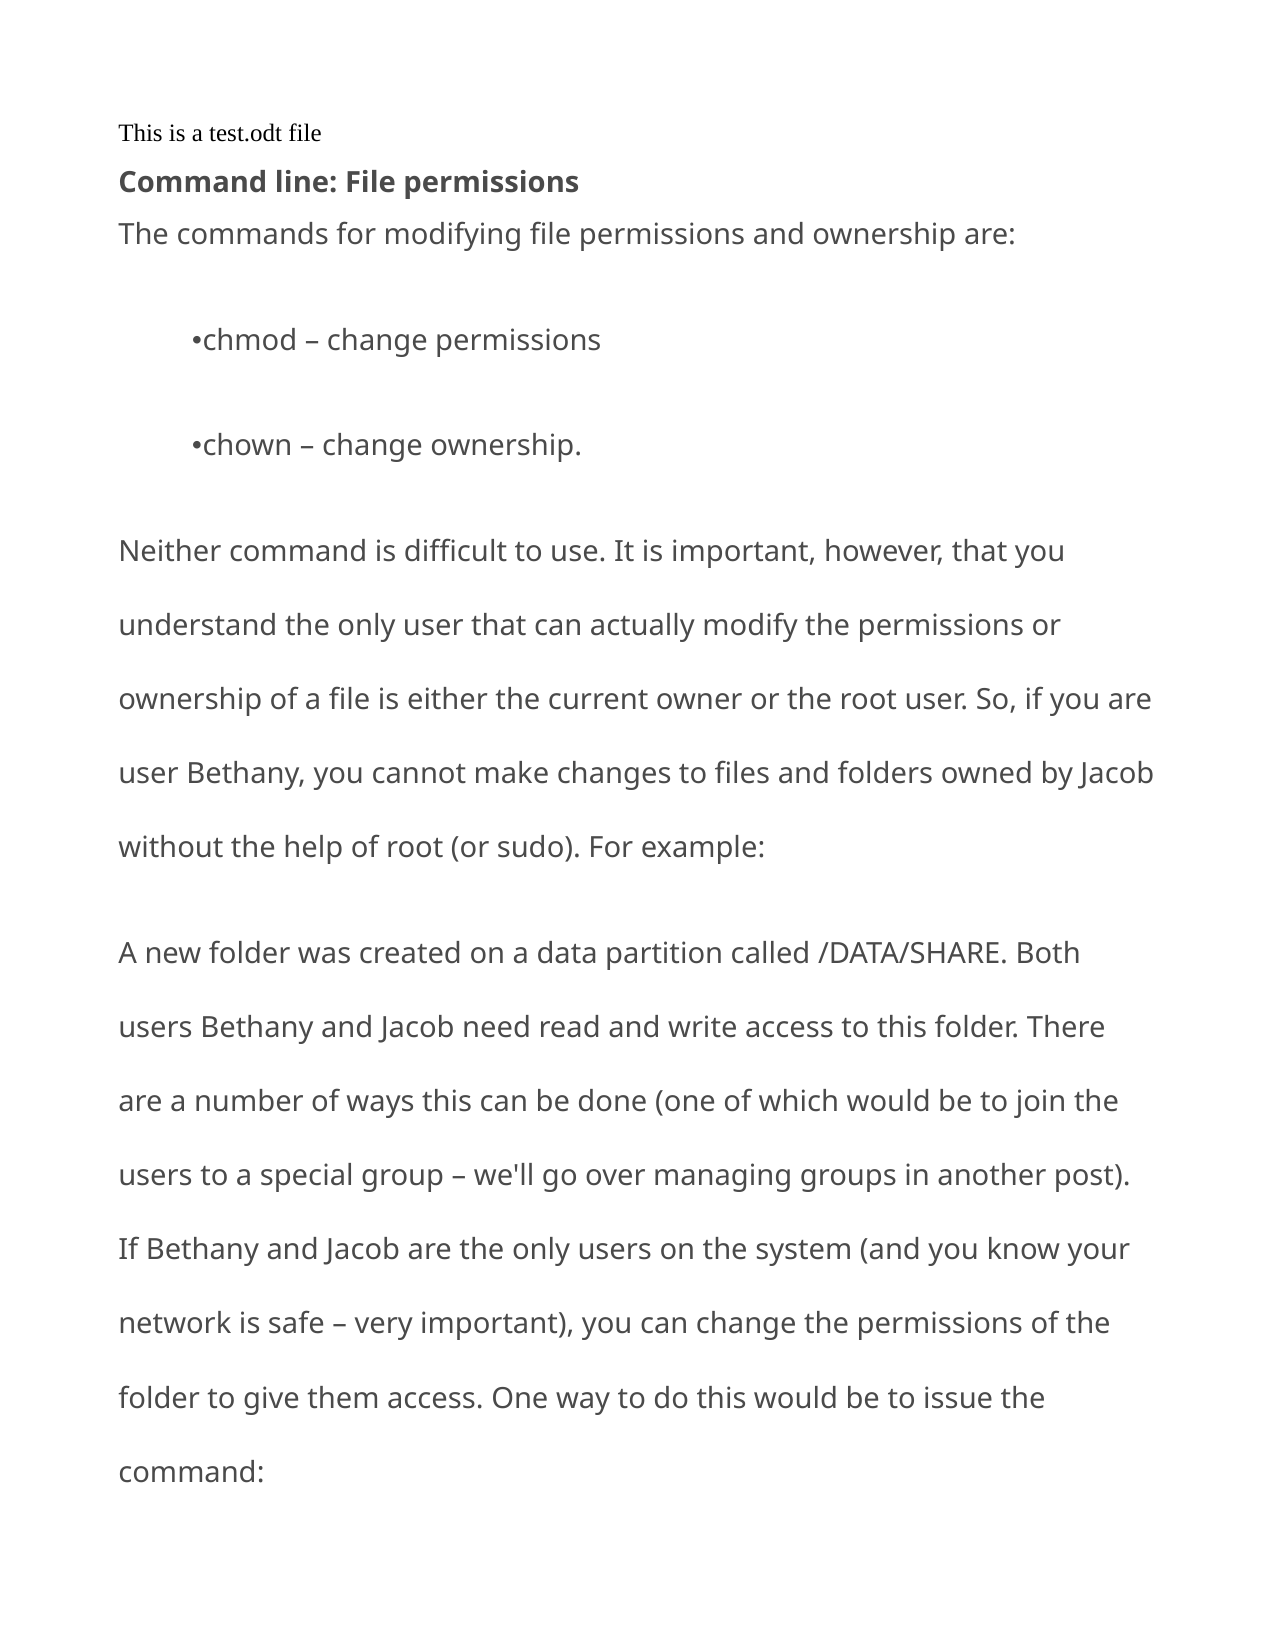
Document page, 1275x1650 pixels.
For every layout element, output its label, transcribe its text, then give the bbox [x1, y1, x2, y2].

list chown – change ownership. [118, 424, 1157, 464]
text A new folder was created on a data partition called /DATA/SHARE. Both users Bethany and Jacob need read and write access to this folder. There are a number of ways this can be done (one of which would be to join the users to a special group – we'll go over managing groups in another post). If Bethany and Jacob are the only users on the system (and you know your network is safe – very important), you can change the permissions of the folder to give them access. One way to do this would be to issue the command: [118, 932, 1157, 1491]
text This is a test.odt file [118, 118, 1157, 147]
subtitle Command line: File permissions [118, 161, 1157, 201]
text The commands for modifying file permissions and ownership are: [118, 214, 1157, 253]
text Neither command is difficult to use. It is important, however, that you understand the only user that can actually modify the permissions or ownership of a file is either the current owner or the root user. So, if you are user Bethany, you cannot make changes to files and folders owned by Jacob without the help of root (or sudo). For example: [118, 530, 1157, 866]
list chmod – change permissions [118, 319, 1157, 359]
